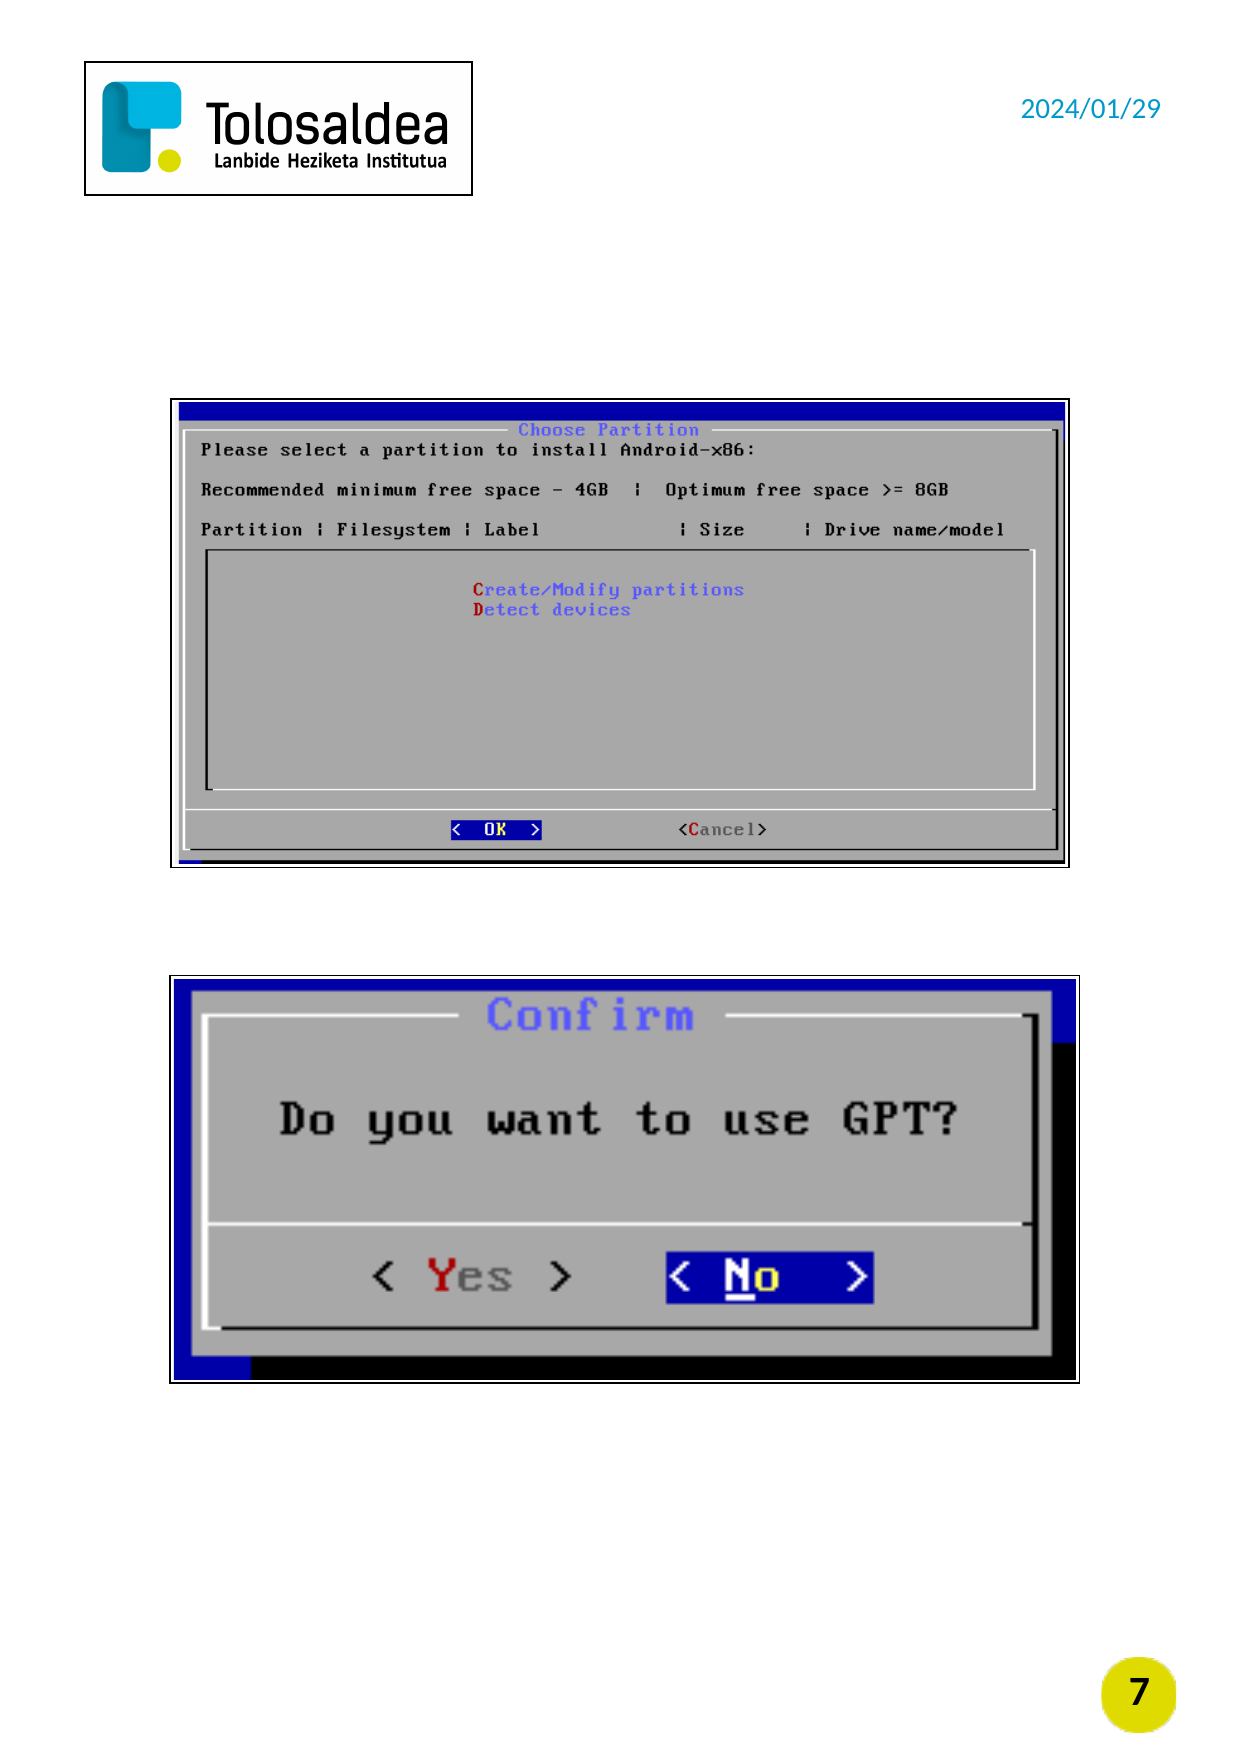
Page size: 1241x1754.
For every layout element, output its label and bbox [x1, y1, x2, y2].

picture [86, 63, 471, 194]
picture [173, 979, 1076, 1380]
picture [174, 402, 1066, 864]
